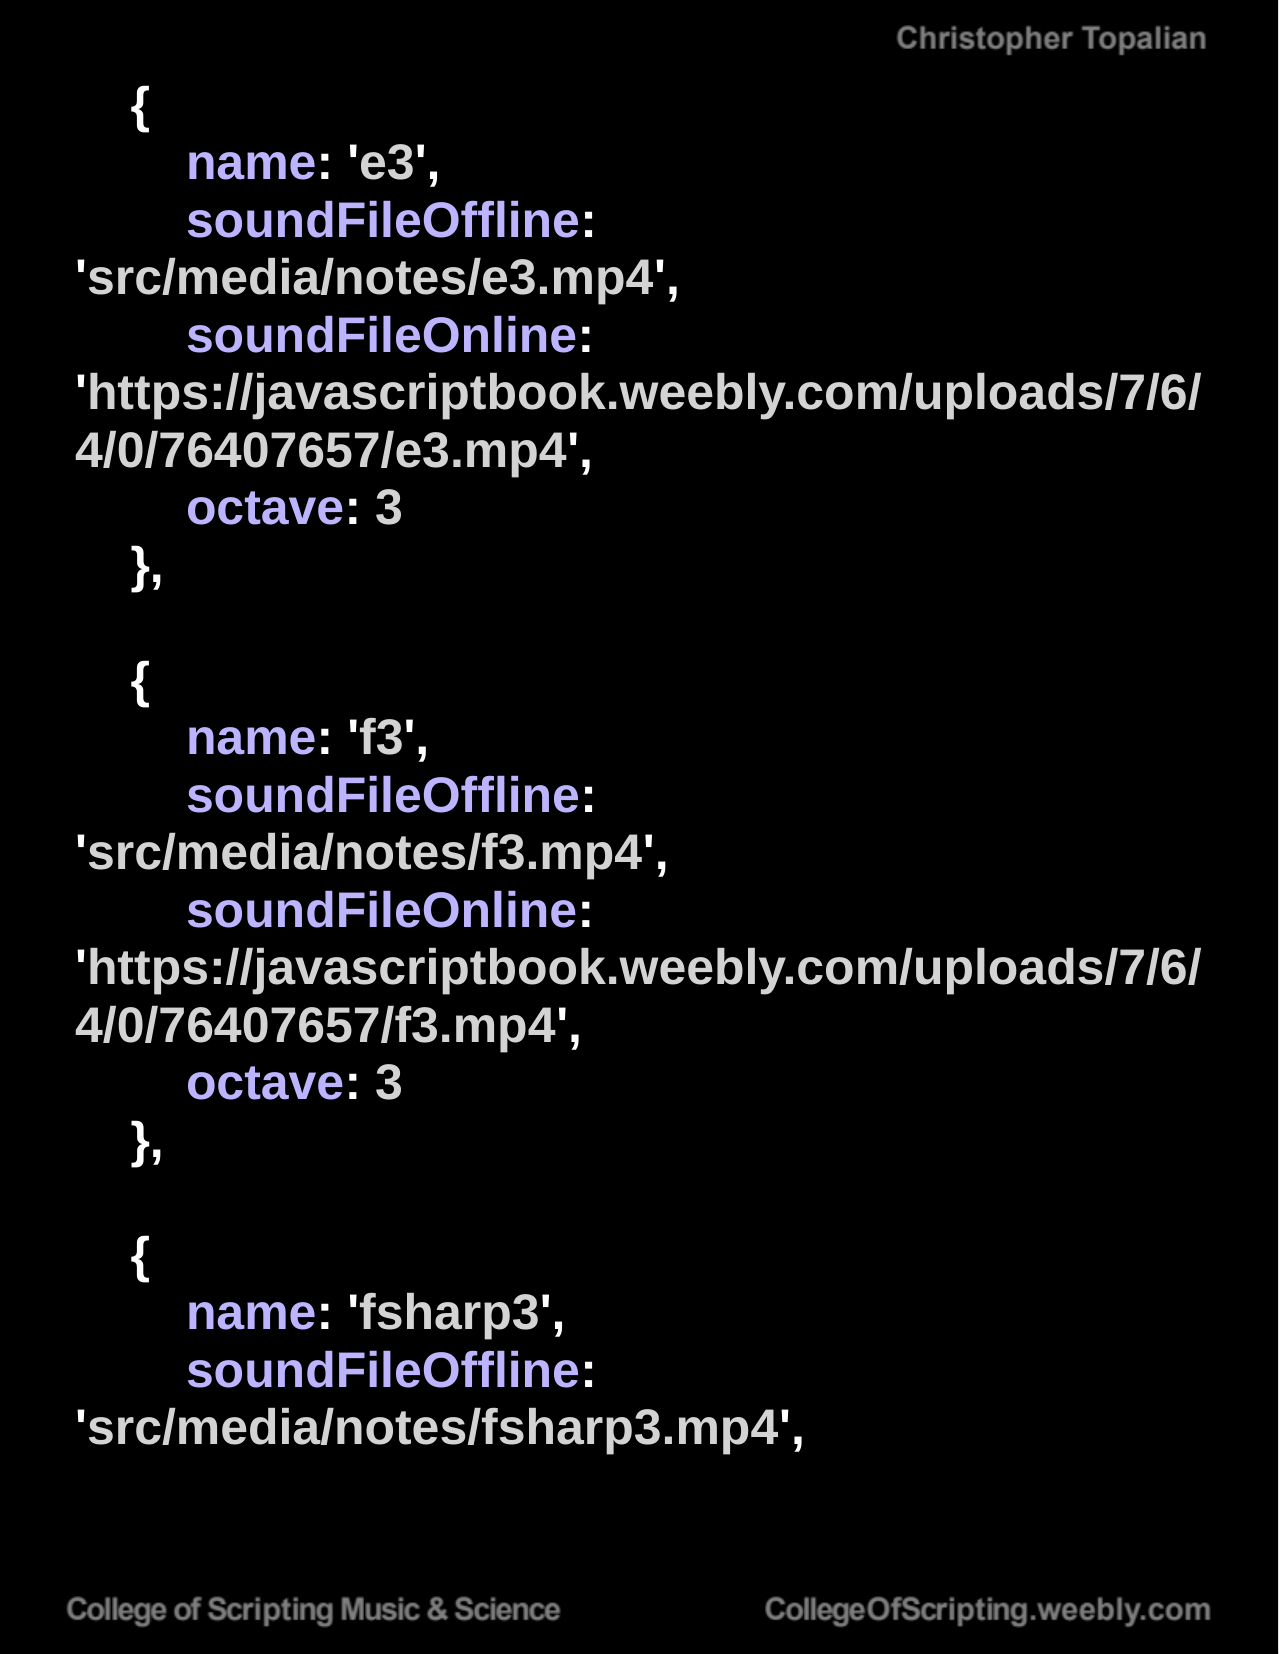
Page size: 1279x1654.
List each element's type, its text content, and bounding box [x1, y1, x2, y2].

text soundFileOffline: 'src/media/notes/fsharp3.mp4', [75, 1340, 1203, 1455]
text name: 'fsharp3', [75, 1282, 1203, 1340]
text }, [75, 1110, 1203, 1167]
text soundFileOffline: 'src/media/notes/f3.mp4', [75, 765, 1203, 880]
text soundFileOnline: 'https://javascriptbook.weebly.com/uploads/7/6/4/0/76407657/f3.mp4', [75, 880, 1203, 1052]
text soundFileOffline: 'src/media/notes/e3.mp4', [75, 190, 1203, 305]
text { [75, 75, 1203, 132]
text octave: 3 [75, 477, 1203, 535]
text name: 'e3', [75, 132, 1203, 190]
text soundFileOnline: 'https://javascriptbook.weebly.com/uploads/7/6/4/0/76407657/e3.mp4', [75, 305, 1203, 477]
text octave: 3 [75, 1052, 1203, 1110]
text name: 'f3', [75, 707, 1203, 765]
text { [75, 650, 1203, 707]
text { [75, 1225, 1203, 1282]
text }, [75, 535, 1203, 592]
